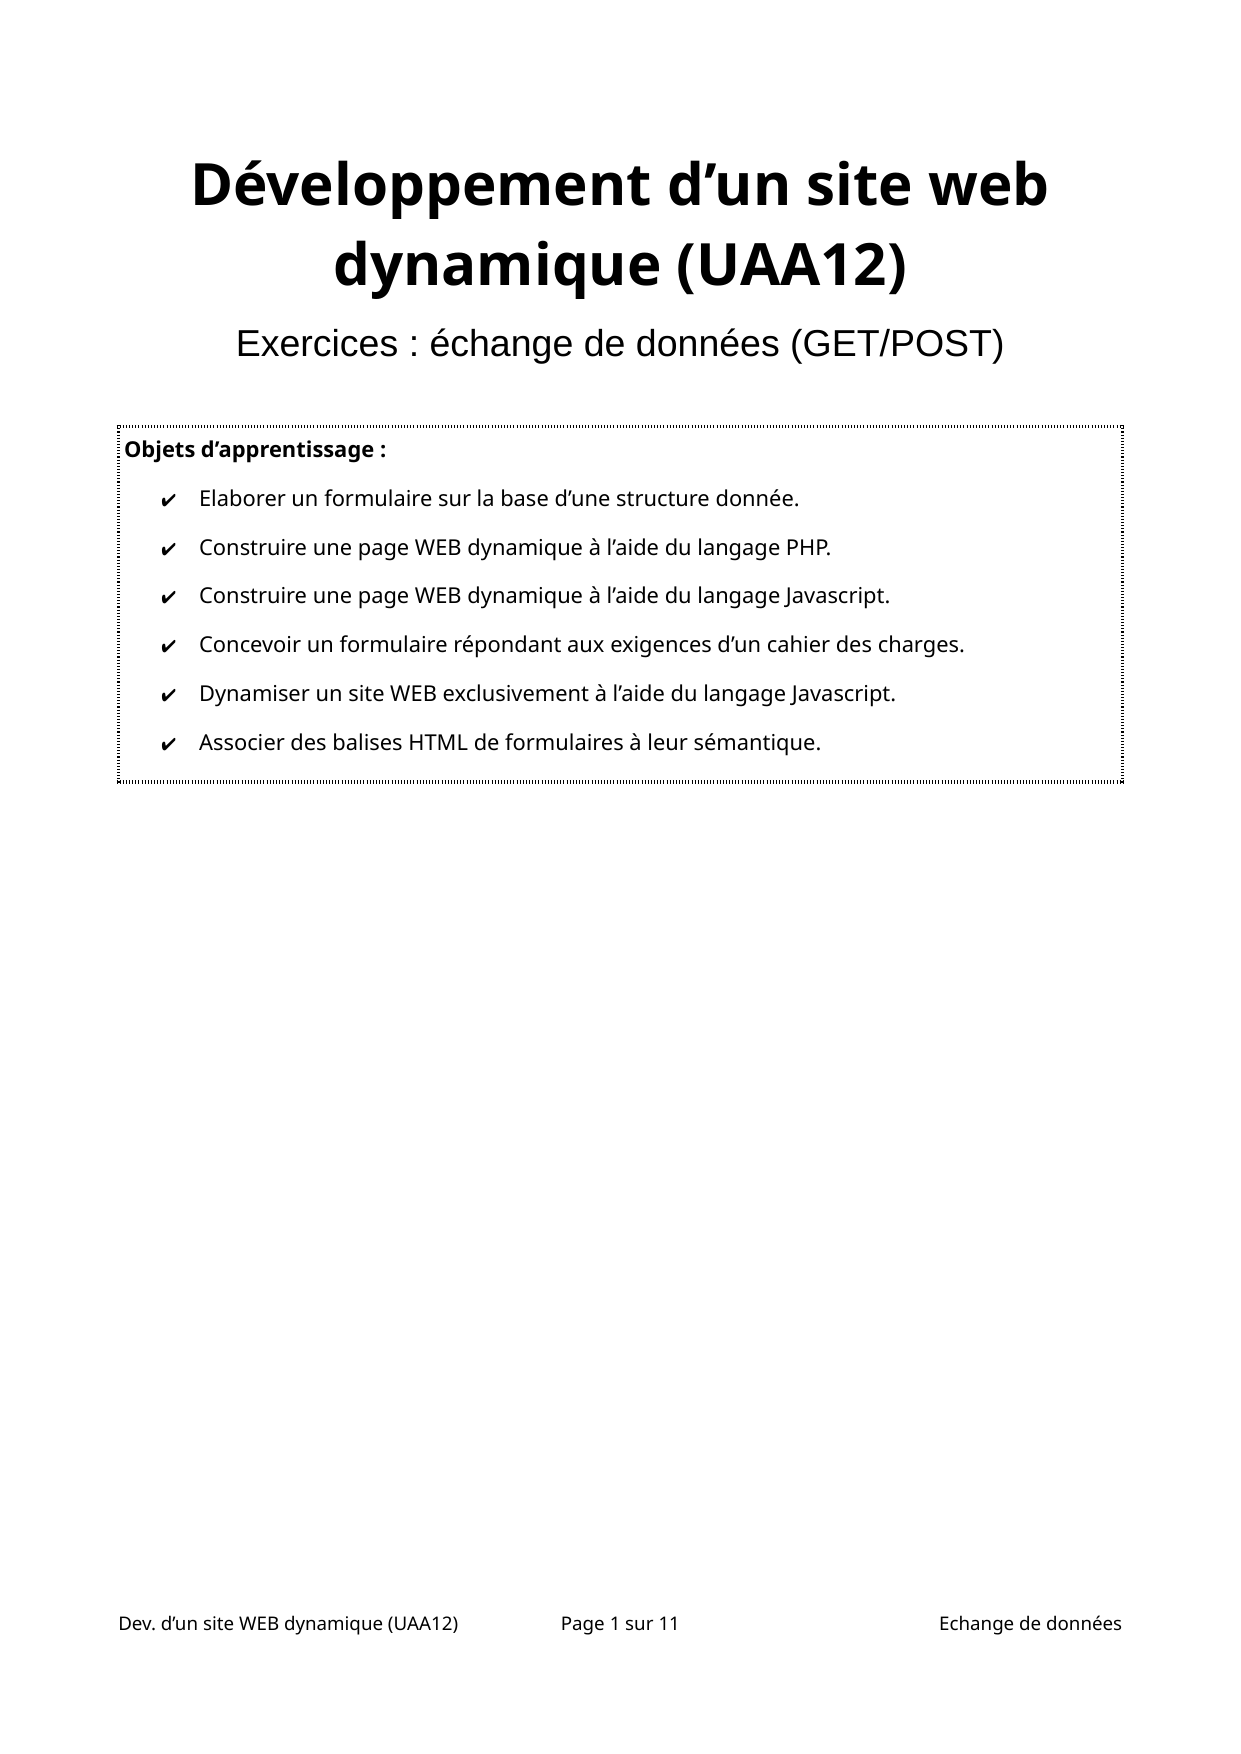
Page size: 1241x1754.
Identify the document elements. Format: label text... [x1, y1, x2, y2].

subtitle Exercices : échange de données (GET/POST) [118, 321, 1122, 364]
title Développement d’un site web dynamique (UAA12) [118, 143, 1122, 302]
table_header Objets d’apprentissage : Elaborer un formulaire sur la base d’une structure donnée. Construire une page WEB dynamique à l’aide du langage PHP. Construire une page WEB dynamique à l’aide du langage Javascript. Concevoir un formulaire répondant aux exigences d’un cahier des charges. Dynamiser un site WEB exclusivement à l’aide du langage Javascript. Associer des balises HTML de formulaires à leur sémantique. [118, 425, 1122, 780]
